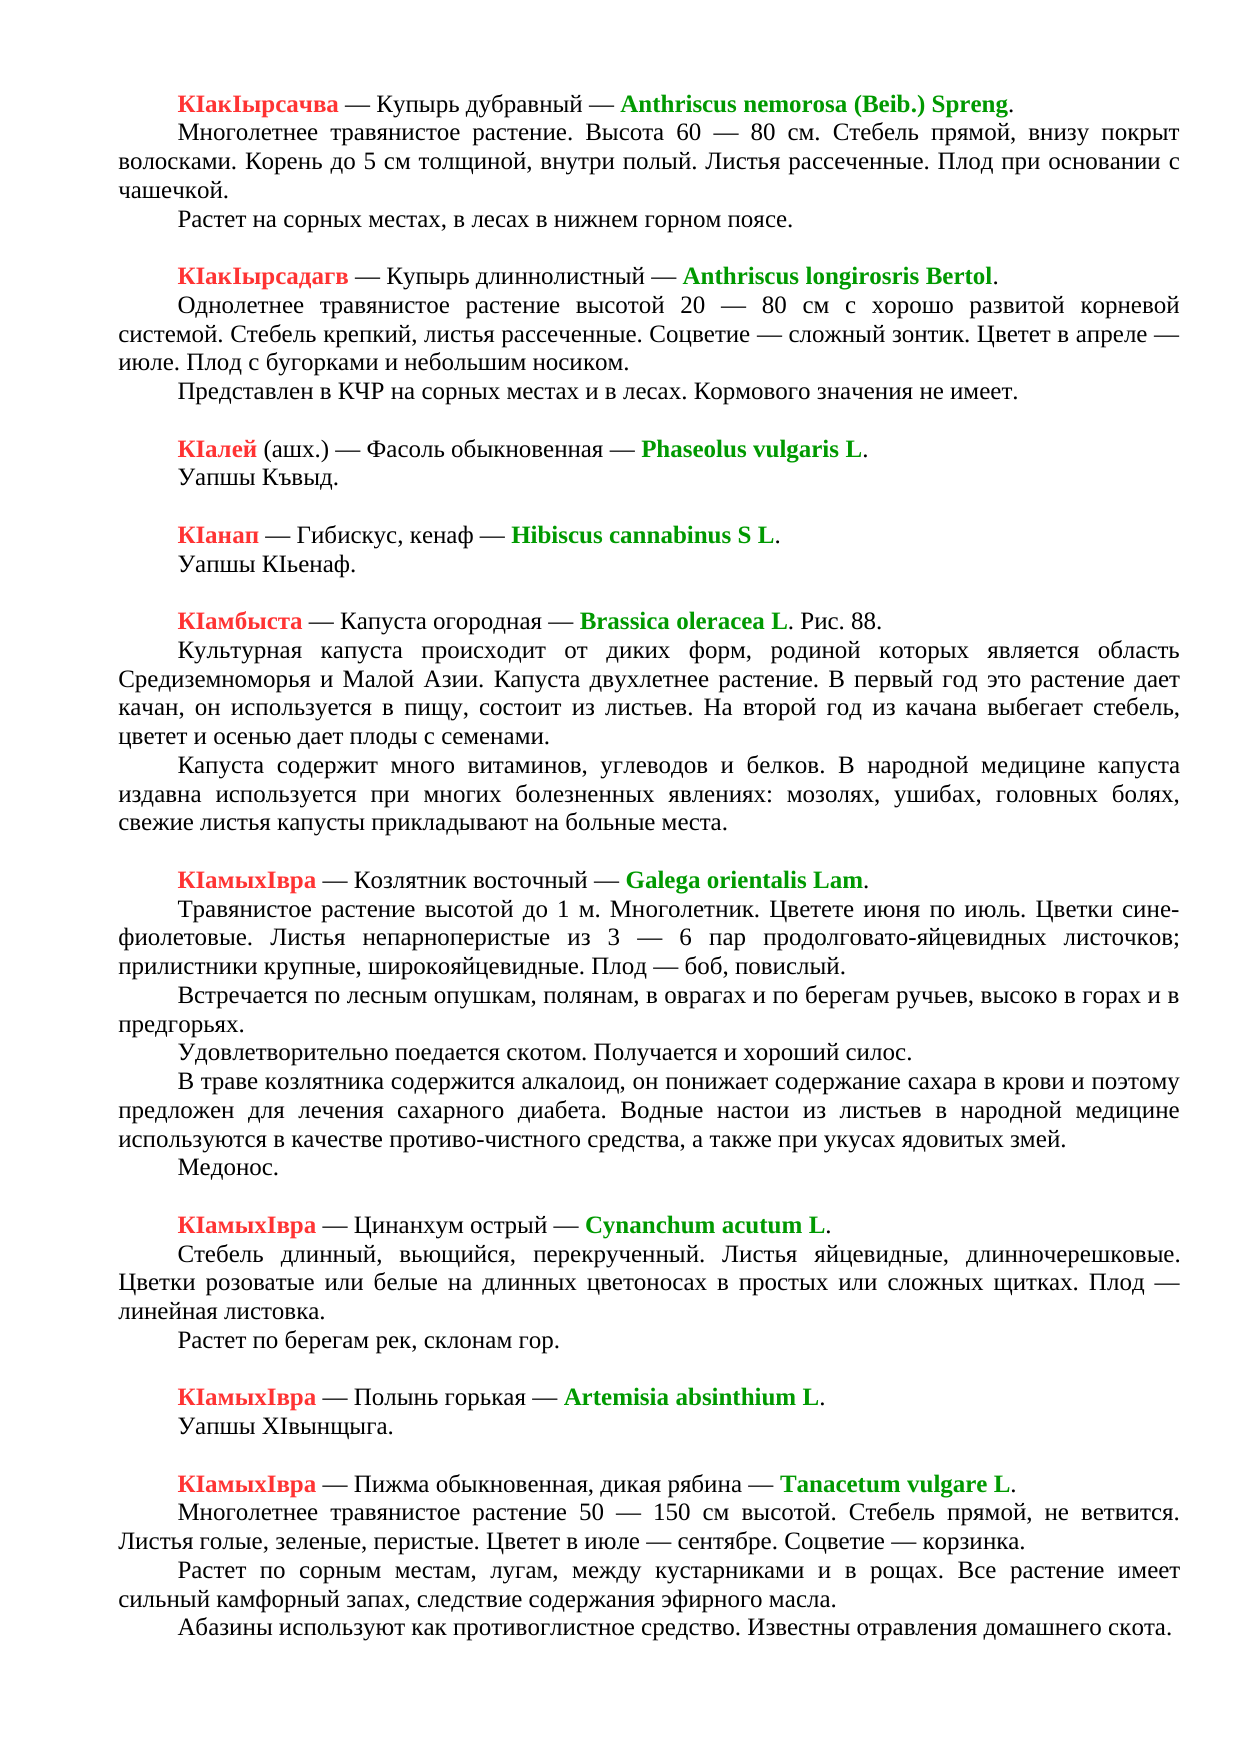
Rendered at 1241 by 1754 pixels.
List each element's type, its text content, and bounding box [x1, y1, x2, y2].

text Растет по берегам рек, склонам гор. [118, 1325, 1181, 1354]
text Однолетнее травянистое растение высотой 20 — 80 см с хорошо развитой корневой системой. Стебель крепкий, листья рассеченные. Соцветие — сложный зонтик. Цветет в апреле — июле. Плод с бугорками и небольшим носиком. [118, 290, 1181, 376]
text Травянистое растение высотой до 1 м. Многолетник. Цветете июня по июль. Цветки сине-фиолетовые. Листья непарноперистые из 3 — 6 пар продолговато-яйцевидных листочков; прилистники крупные, широкояйцевидные. Плод — боб, повислый. [118, 894, 1181, 980]
text КIамыхIвра — Пижма обыкновенная, дикая рябина — Tanacetum vulgare L. [118, 1469, 1181, 1497]
text КIакIырсадагв — Купырь длиннолистный — Anthriscus longirosris Bertol. [118, 261, 1181, 290]
text Уапшы ХIвынщыга. [118, 1411, 1181, 1440]
text Удовлетворительно поедается скотом. Получается и хороший силос. [118, 1037, 1181, 1066]
text Уапшы Къвыд. [118, 462, 1181, 491]
text В траве козлятника содержится алкалоид, он понижает содержание сахара в крови и поэтому предложен для лечения сахарного диабета. Водные настои из листьев в народной медицине используются в качестве противо-чистного средства, а также при укусах ядовитых змей. [118, 1066, 1181, 1152]
text Встречается по лесным опушкам, полянам, в оврагах и по берегам ручьев, высоко в горах и в предгорьях. [118, 980, 1181, 1037]
text Уапшы КIьенаф. [118, 549, 1181, 577]
text КIалей (ашх.) — Фасоль обыкновенная — Phaseolus vulgaris L. [118, 434, 1181, 462]
text Стебель длинный, вьющийся, перекрученный. Листья яйцевидные, длинночерешковые. Цветки розоватые или белые на длинных цветоносах в простых или сложных щитках. Плод — линейная листовка. [118, 1239, 1181, 1325]
text Абазины используют как противоглистное средство. Известны отравления домашнего скота. [118, 1612, 1181, 1641]
text Культурная капуста происходит от диких форм, родиной которых является область Средиземноморья и Малой Азии. Капуста двухлетнее растение. В первый год это растение дает качан, он используется в пищу, состоит из листьев. На второй год из качана выбегает стебель, цветет и осенью дает плоды с семенами. [118, 635, 1181, 750]
text КIанап — Гибискус, кенаф — Hibiscus cannabinus S L. [118, 520, 1181, 549]
text КIамбыста — Капуста огородная — Brassica oleracea L. Рис. 88. [118, 606, 1181, 635]
text Растет по сорным местам, лугам, между кустарниками и в рощах. Все растение имеет сильный камфорный запах, следствие содержания эфирного масла. [118, 1555, 1181, 1612]
text КIамыхIвра — Козлятник восточный — Galega orientalis Lam. [118, 865, 1181, 894]
text Медонос. [118, 1152, 1181, 1181]
text Многолетнее травянистое растение 50 — 150 см высотой. Стебель прямой, не ветвится. Листья голые, зеленые, перистые. Цветет в июле — сентябре. Соцветие — корзинка. [118, 1497, 1181, 1555]
text Растет на сорных местах, в лесах в нижнем горном поясе. [118, 204, 1181, 232]
text КIамыхIвра — Полынь горькая — Artemisia absinthium L. [118, 1382, 1181, 1411]
text КIакIырсачва — Купырь дубравный — Anthriscus nemorosa (Beib.) Spreng. [118, 89, 1181, 117]
text Капуста содержит много витаминов, углеводов и белков. В народной медицине капуста издавна используется при многих болезненных явлениях: мозолях, ушибах, головных болях, свежие листья капусты прикладывают на больные места. [118, 750, 1181, 836]
text Многолетнее травянистое растение. Высота 60 — 80 см. Стебель прямой, внизу покрыт волосками. Корень до 5 см толщиной, внутри полый. Листья рассеченные. Плод при основании с чашечкой. [118, 117, 1181, 204]
text Представлен в КЧР на сорных местах и в лесах. Кормового значения не имеет. [118, 376, 1181, 405]
text КIамыхIвра — Цинанхум острый — Cynanchum acutum L. [118, 1210, 1181, 1239]
